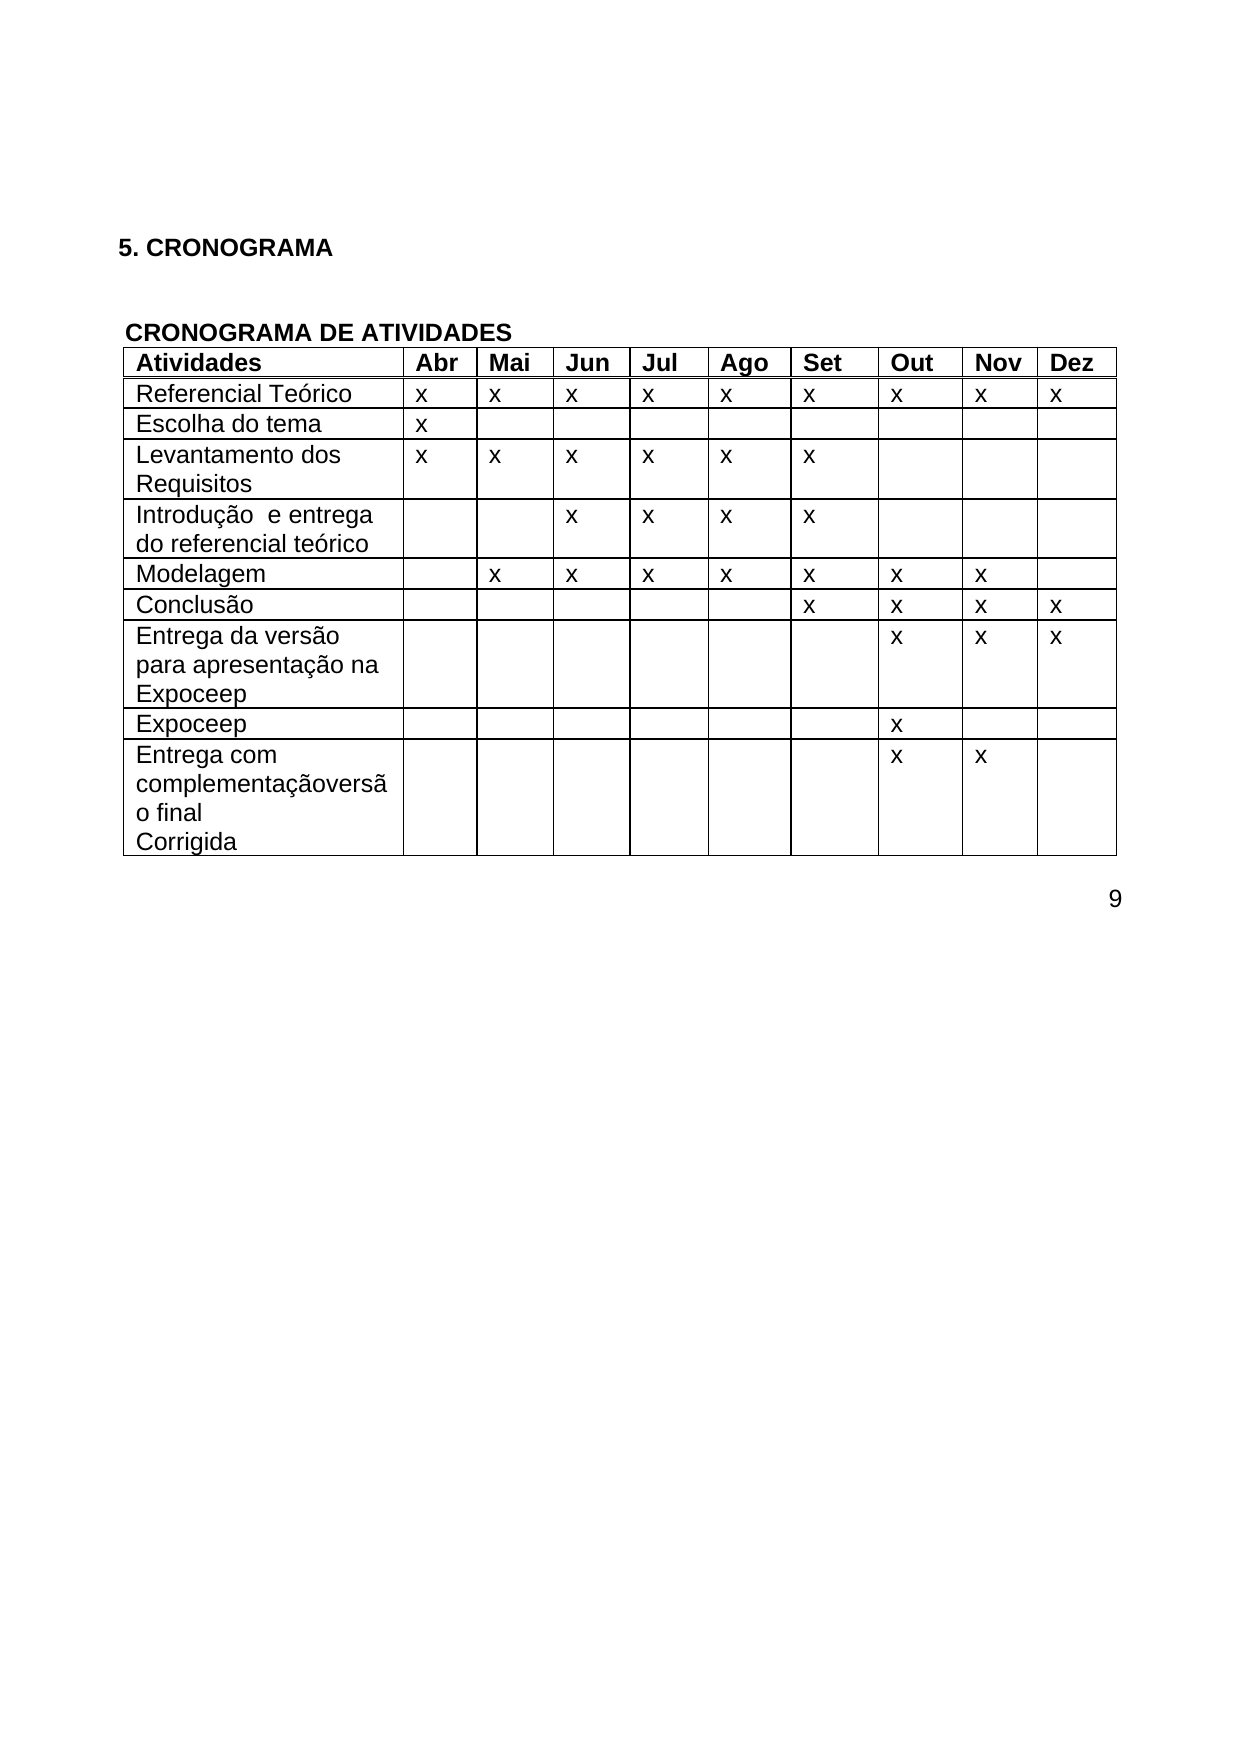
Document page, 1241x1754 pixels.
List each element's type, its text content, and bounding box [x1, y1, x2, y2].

table_cell [1038, 559, 1116, 588]
text 5. CRONOGRAMA [118, 233, 1122, 262]
table_cell [404, 559, 476, 588]
table_cell x [1038, 590, 1116, 619]
table_cell [554, 409, 629, 438]
table_cell x [631, 559, 708, 588]
table_cell [709, 409, 790, 438]
table_header Out [879, 348, 962, 376]
table_cell [1038, 440, 1116, 498]
table_cell x [709, 500, 790, 557]
table_cell [478, 590, 553, 619]
table_cell x [879, 621, 962, 707]
table_cell [404, 621, 476, 707]
table_cell x [478, 379, 553, 407]
table_cell [554, 590, 629, 619]
table_cell x [792, 590, 878, 619]
table_cell [879, 500, 962, 557]
table_cell Introdução e entrega do referencial teórico [124, 500, 403, 557]
table_cell [963, 709, 1037, 738]
table_cell [709, 621, 790, 707]
table_cell [709, 740, 790, 855]
table_header Nov [963, 348, 1037, 376]
table_cell x [631, 379, 708, 407]
table_cell [554, 740, 629, 855]
table_header Set [792, 348, 878, 376]
table_cell Expoceep [124, 709, 403, 738]
table_cell x [879, 559, 962, 588]
table_cell Conclusão [124, 590, 403, 619]
table_cell [709, 590, 790, 619]
table_cell [792, 740, 878, 855]
table_header Jul [631, 348, 708, 376]
table_cell [554, 709, 629, 738]
table_cell [478, 709, 553, 738]
table_cell [554, 621, 629, 707]
table_cell [478, 740, 553, 855]
table_cell x [478, 440, 553, 498]
table_cell Escolha do tema [124, 409, 403, 438]
table_cell [792, 709, 878, 738]
table_cell x [631, 500, 708, 557]
table_cell x [554, 379, 629, 407]
table_cell [631, 621, 708, 707]
table_cell x [963, 379, 1037, 407]
table_cell x [1038, 621, 1116, 707]
table_cell x [709, 379, 790, 407]
table_cell [792, 409, 878, 438]
table_cell x [1038, 379, 1116, 407]
table_cell x [879, 379, 962, 407]
table_cell [404, 740, 476, 855]
table_header Mai [478, 348, 553, 376]
table_cell x [963, 559, 1037, 588]
table_cell x [478, 559, 553, 588]
table_cell x [792, 440, 878, 498]
table_cell x [554, 440, 629, 498]
table_cell [963, 409, 1037, 438]
table_cell x [631, 440, 708, 498]
table_cell x [879, 590, 962, 619]
table_cell x [963, 621, 1037, 707]
table_cell [404, 500, 476, 557]
table_cell [478, 409, 553, 438]
table_cell [1038, 740, 1116, 855]
table_cell [404, 709, 476, 738]
table_cell x [404, 409, 476, 438]
table_cell [879, 440, 962, 498]
table_cell [478, 500, 553, 557]
table_cell [963, 440, 1037, 498]
table_cell x [554, 500, 629, 557]
table_cell x [709, 440, 790, 498]
table_cell Modelagem [124, 559, 403, 588]
table_cell [879, 409, 962, 438]
table_cell x [404, 379, 476, 407]
table_cell [631, 740, 708, 855]
table_header Abr [404, 348, 476, 376]
table_cell [1038, 409, 1116, 438]
table_cell [631, 709, 708, 738]
text CRONOGRAMA DE ATIVIDADES [118, 318, 1122, 347]
table_cell x [709, 559, 790, 588]
table_header Ago [709, 348, 790, 376]
table_header Dez [1038, 348, 1116, 376]
table_cell x [963, 740, 1037, 855]
table_cell Entrega com complementaçãoversão final Corrigida [124, 740, 403, 855]
table_cell x [792, 559, 878, 588]
table_cell x [792, 379, 878, 407]
table_header Atividades [124, 348, 403, 376]
table_cell x [792, 500, 878, 557]
table_cell x [963, 590, 1037, 619]
table_cell [1038, 709, 1116, 738]
text 9 [118, 884, 1122, 913]
table_cell x [879, 740, 962, 855]
table_cell [631, 409, 708, 438]
table_cell x [879, 709, 962, 738]
table_cell x [404, 440, 476, 498]
table_cell Referencial Teórico [124, 379, 403, 407]
table_cell [1038, 500, 1116, 557]
table_cell [709, 709, 790, 738]
table_cell [404, 590, 476, 619]
table_cell [963, 500, 1037, 557]
table_cell Levantamento dos Requisitos [124, 440, 403, 498]
table_cell Entrega da versão para apresentação na Expoceep [124, 621, 403, 707]
table_cell [478, 621, 553, 707]
table_cell [792, 621, 878, 707]
table_cell x [554, 559, 629, 588]
table_cell [631, 590, 708, 619]
table_header Jun [554, 348, 629, 376]
